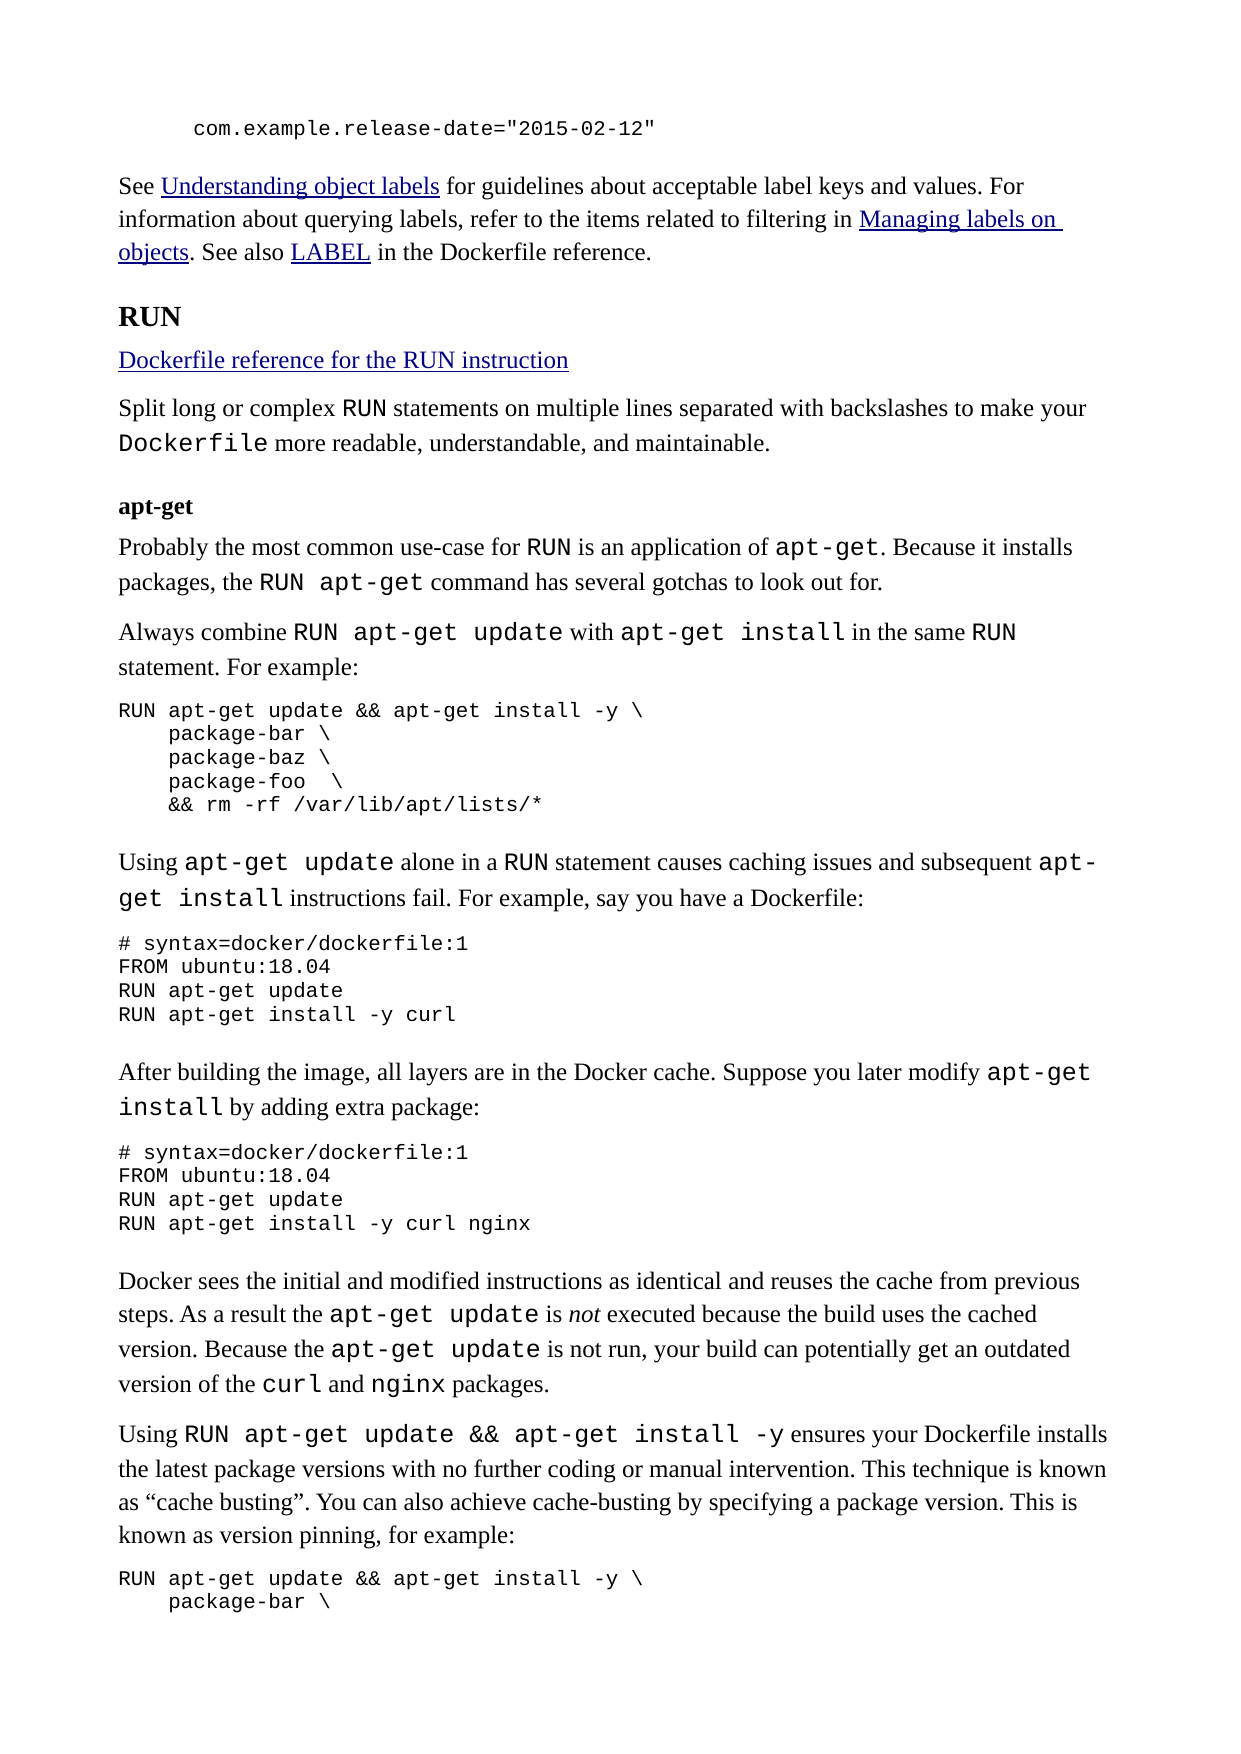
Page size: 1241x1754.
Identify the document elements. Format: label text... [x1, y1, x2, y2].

subtitle apt-get [118, 491, 1122, 519]
text # syntax=docker/dockerfile:1 [118, 933, 1122, 956]
text FROM ubuntu:18.04 [118, 1165, 1122, 1189]
text Docker sees the initial and modified instructions as identical and reuses the cache from previous steps. As a result the apt-get update is not executed because the build uses the cached version. Because the apt-get update is not run, your build can potentially get an outdated version of the curl and nginx packages. [118, 1266, 1122, 1400]
text com.example.release-date="2015-02-12" [118, 118, 1122, 142]
subtitle RUN [118, 299, 1122, 333]
text RUN apt-get install -y curl nginx [118, 1213, 1122, 1236]
text Always combine RUN apt-get update with apt-get install in the same RUN statement. For example: [118, 617, 1122, 681]
text RUN apt-get update && apt-get install -y \ [118, 700, 1122, 723]
text RUN apt-get update [118, 980, 1122, 1003]
text package-foo \ [118, 771, 1122, 794]
text package-bar \ [118, 723, 1122, 747]
text See Understanding object labels for guidelines about acceptable label keys and values. For information about querying labels, refer to the items related to filtering in Managing labels on objects. See also LABEL in the Dockerfile reference. [118, 171, 1122, 266]
text Dockerfile reference for the RUN instruction [118, 346, 1122, 374]
text RUN apt-get update [118, 1189, 1122, 1213]
text Using apt-get update alone in a RUN statement causes caching issues and subsequent apt-get install instructions fail. For example, say you have a Dockerfile: [118, 847, 1122, 913]
text RUN apt-get update && apt-get install -y \ [118, 1568, 1122, 1591]
text && rm -rf /var/lib/apt/lists/* [118, 794, 1122, 818]
text FROM ubuntu:18.04 [118, 956, 1122, 980]
text # syntax=docker/dockerfile:1 [118, 1142, 1122, 1165]
text package-baz \ [118, 747, 1122, 771]
text Using RUN apt-get update && apt-get install -y ensures your Dockerfile installs the latest package versions with no further coding or manual intervention. This technique is known as “cache busting”. You can also achieve cache-busting by specifying a package version. This is known as version pinning, for example: [118, 1419, 1122, 1549]
text RUN apt-get install -y curl [118, 1003, 1122, 1027]
text package-bar \ [118, 1591, 1122, 1615]
text Probably the most common use-case for RUN is an application of apt-get. Because it installs packages, the RUN apt-get command has several gotchas to look out for. [118, 532, 1122, 598]
text After building the image, all layers are in the Docker cache. Suppose you later modify apt-get install by adding extra package: [118, 1057, 1122, 1123]
text Split long or complex RUN statements on multiple lines separated with backslashes to make your Dockerfile more readable, understandable, and maintainable. [118, 393, 1122, 459]
